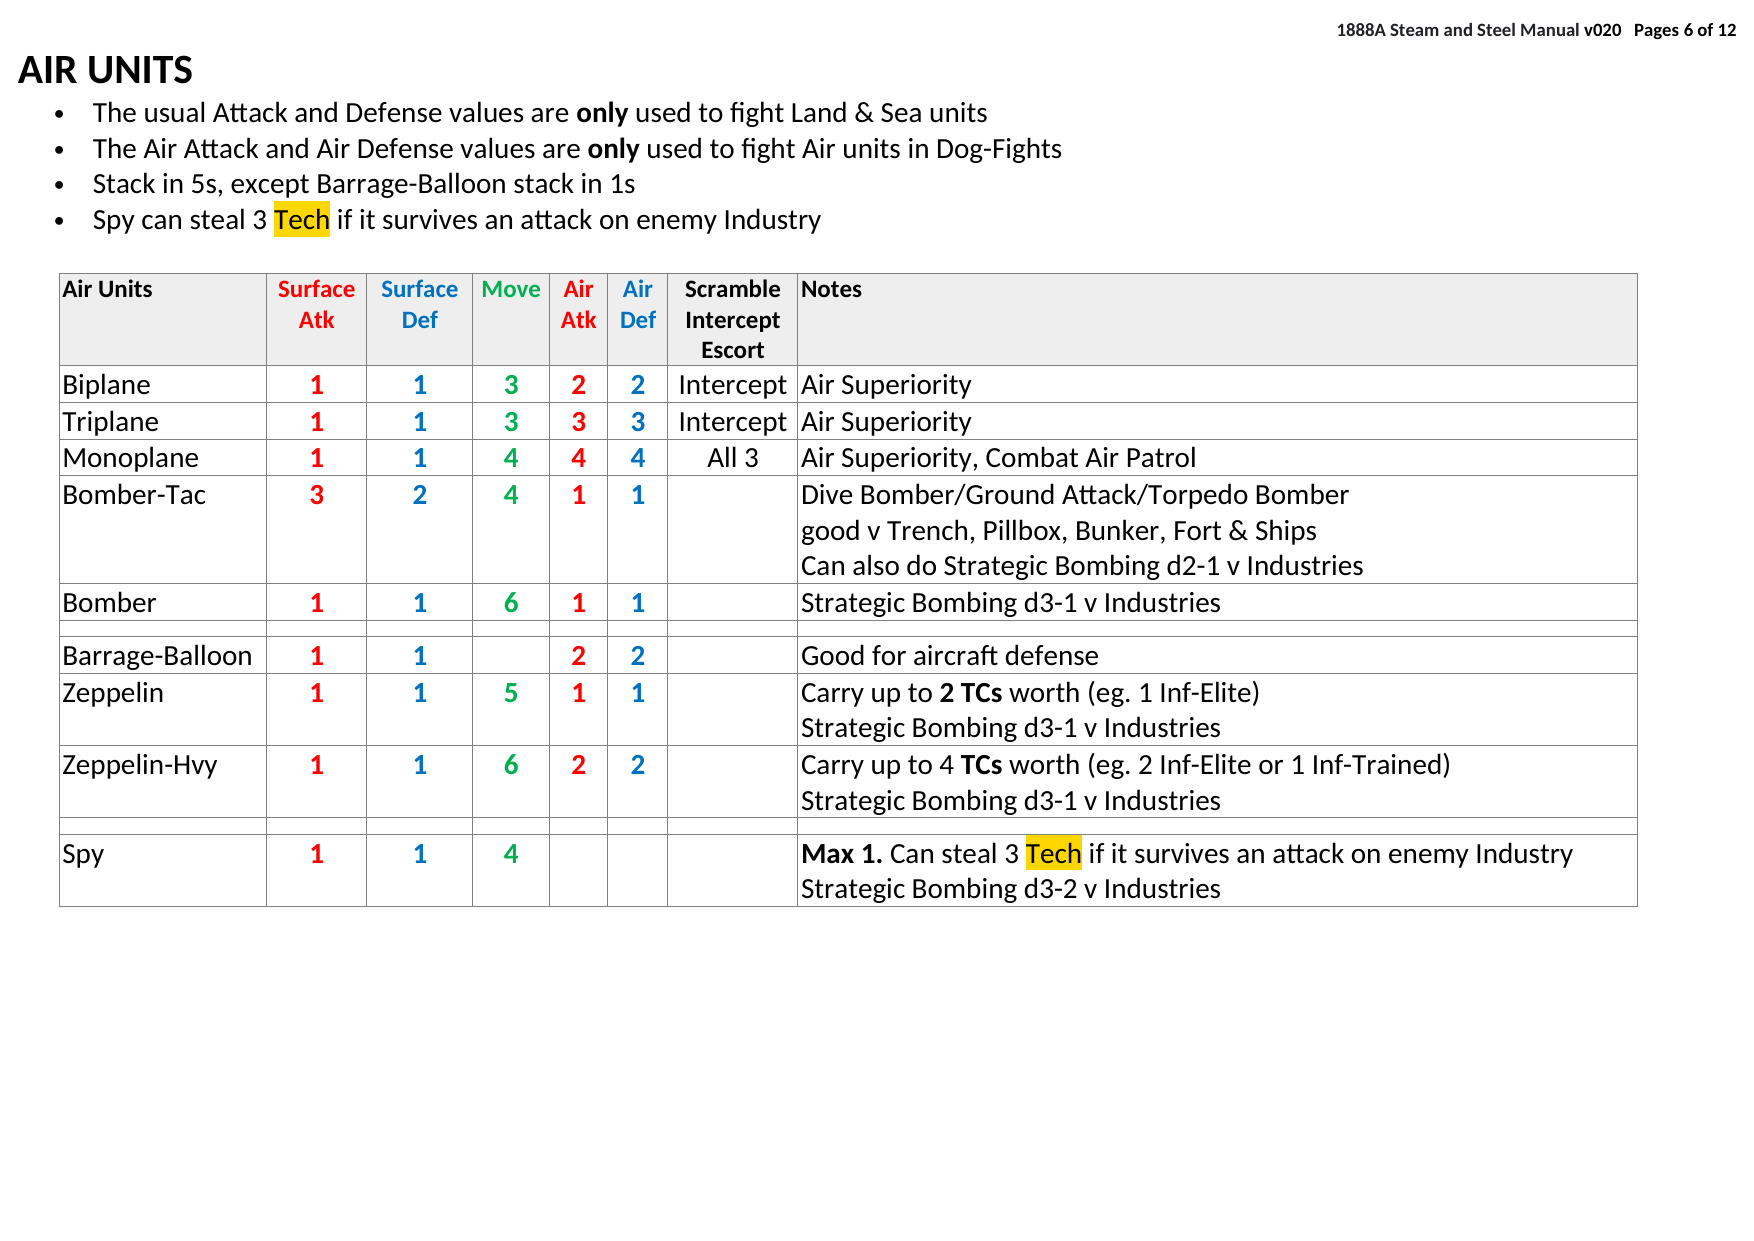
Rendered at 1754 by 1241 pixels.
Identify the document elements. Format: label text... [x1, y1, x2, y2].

list The usual Attack and Defense values are only used to fight Land & Sea units [55, 94, 1736, 130]
table_cell 4 [473, 440, 549, 475]
table_cell [668, 746, 797, 817]
table_cell 1 [267, 403, 366, 438]
table_cell Zeppelin-Hvy [60, 746, 266, 817]
table_cell 2 [550, 637, 607, 673]
table_cell 1 [267, 674, 366, 745]
table_cell 1 [367, 835, 472, 906]
table_cell [608, 818, 667, 834]
table_cell 3 [473, 403, 549, 438]
text AIR UNITS [18, 43, 1736, 94]
list Stack in 5s, except Barrage-Balloon stack in 1s [55, 166, 1736, 201]
table_cell Air Superiority, Combat Air Patrol [798, 440, 1637, 475]
table_cell 1 [267, 637, 366, 673]
table_cell 1 [367, 403, 472, 438]
table_cell [267, 621, 366, 636]
table_header Move [473, 274, 549, 365]
table_cell 3 [608, 403, 667, 438]
list Spy can steal 3 Tech if it survives an attack on enemy Industry [55, 201, 1736, 237]
table_cell Bomber [60, 584, 266, 620]
table_cell Carry up to 2 TCs worth (eg. 1 Inf-Elite) Strategic Bombing d3-1 v Industries [798, 674, 1637, 745]
table_cell [550, 621, 607, 636]
table_cell [668, 818, 797, 834]
table_cell 1 [267, 584, 366, 620]
table_cell 1 [550, 476, 607, 583]
table_cell 4 [550, 440, 607, 475]
table_cell [367, 621, 472, 636]
table_cell [608, 621, 667, 636]
table_cell 2 [608, 366, 667, 402]
table_cell 4 [473, 476, 549, 583]
table_cell Intercept [668, 366, 797, 402]
table_cell [668, 835, 797, 906]
table_cell 1 [367, 674, 472, 745]
table_cell 4 [473, 835, 549, 906]
table_cell [798, 621, 1637, 636]
table_cell Max 1. Can steal 3 Tech if it survives an attack on enemy Industry Strategic Bombing d3-2 v Industries [798, 835, 1637, 906]
table_cell 1 [267, 835, 366, 906]
table_cell 1 [608, 584, 667, 620]
table_cell 1 [608, 476, 667, 583]
table_cell [550, 835, 607, 906]
table_cell 2 [550, 746, 607, 817]
table_cell Spy [60, 835, 266, 906]
table_header Surface Atk [267, 274, 366, 365]
table_header Surface Def [367, 274, 472, 365]
table_cell [668, 621, 797, 636]
table_cell 2 [367, 476, 472, 583]
table_cell 1 [367, 584, 472, 620]
table_cell [473, 621, 549, 636]
table_cell 3 [267, 476, 366, 583]
table_header Scramble Intercept Escort [668, 274, 797, 365]
table_cell [367, 818, 472, 834]
table_cell Zeppelin [60, 674, 266, 745]
table_cell Bomber-Tac [60, 476, 266, 583]
table_cell 5 [473, 674, 549, 745]
table_cell 1 [550, 584, 607, 620]
table_header Air Def [608, 274, 667, 365]
table_header Air Atk [550, 274, 607, 365]
table_cell Dive Bomber/Ground Attack/Torpedo Bomber good v Trench, Pillbox, Bunker, Fort & Ships Can also do Strategic Bombing d2-1 v Industries [798, 476, 1637, 583]
table_cell 1 [367, 637, 472, 673]
table_cell [473, 637, 549, 673]
table_cell Intercept [668, 403, 797, 438]
table_cell [668, 476, 797, 583]
table_cell Carry up to 4 TCs worth (eg. 2 Inf-Elite or 1 Inf-Trained) Strategic Bombing d3-1 v Industries [798, 746, 1637, 817]
list The Air Attack and Air Defense values are only used to fight Air units in Dog-Fights [55, 130, 1736, 166]
table_header Air Units [60, 274, 266, 365]
table_cell [60, 621, 266, 636]
table_cell [60, 818, 266, 834]
table_cell 2 [550, 366, 607, 402]
table_cell 6 [473, 746, 549, 817]
table_cell All 3 [668, 440, 797, 475]
table_cell [608, 835, 667, 906]
table_cell [473, 818, 549, 834]
table_cell [668, 584, 797, 620]
table_cell 6 [473, 584, 549, 620]
table_cell 3 [473, 366, 549, 402]
table_cell 1 [267, 366, 366, 402]
table_cell 1 [367, 366, 472, 402]
table_cell 2 [608, 637, 667, 673]
table_cell [267, 818, 366, 834]
table_cell [798, 818, 1637, 834]
table_cell Monoplane [60, 440, 266, 475]
table_cell 4 [608, 440, 667, 475]
table_cell Triplane [60, 403, 266, 438]
table_header Notes [798, 274, 1637, 365]
table_cell 2 [608, 746, 667, 817]
table_cell 1 [367, 746, 472, 817]
table_cell Air Superiority [798, 403, 1637, 438]
table_cell 1 [550, 674, 607, 745]
table_cell Air Superiority [798, 366, 1637, 402]
table_cell Barrage-Balloon [60, 637, 266, 673]
table_cell 1 [367, 440, 472, 475]
table_cell 1 [608, 674, 667, 745]
table_cell Biplane [60, 366, 266, 402]
table_cell 1 [267, 440, 366, 475]
table_cell [668, 674, 797, 745]
table_cell 3 [550, 403, 607, 438]
table_cell [668, 637, 797, 673]
table_cell Good for aircraft defense [798, 637, 1637, 673]
table_cell [550, 818, 607, 834]
table_cell Strategic Bombing d3-1 v Industries [798, 584, 1637, 620]
table_cell 1 [267, 746, 366, 817]
